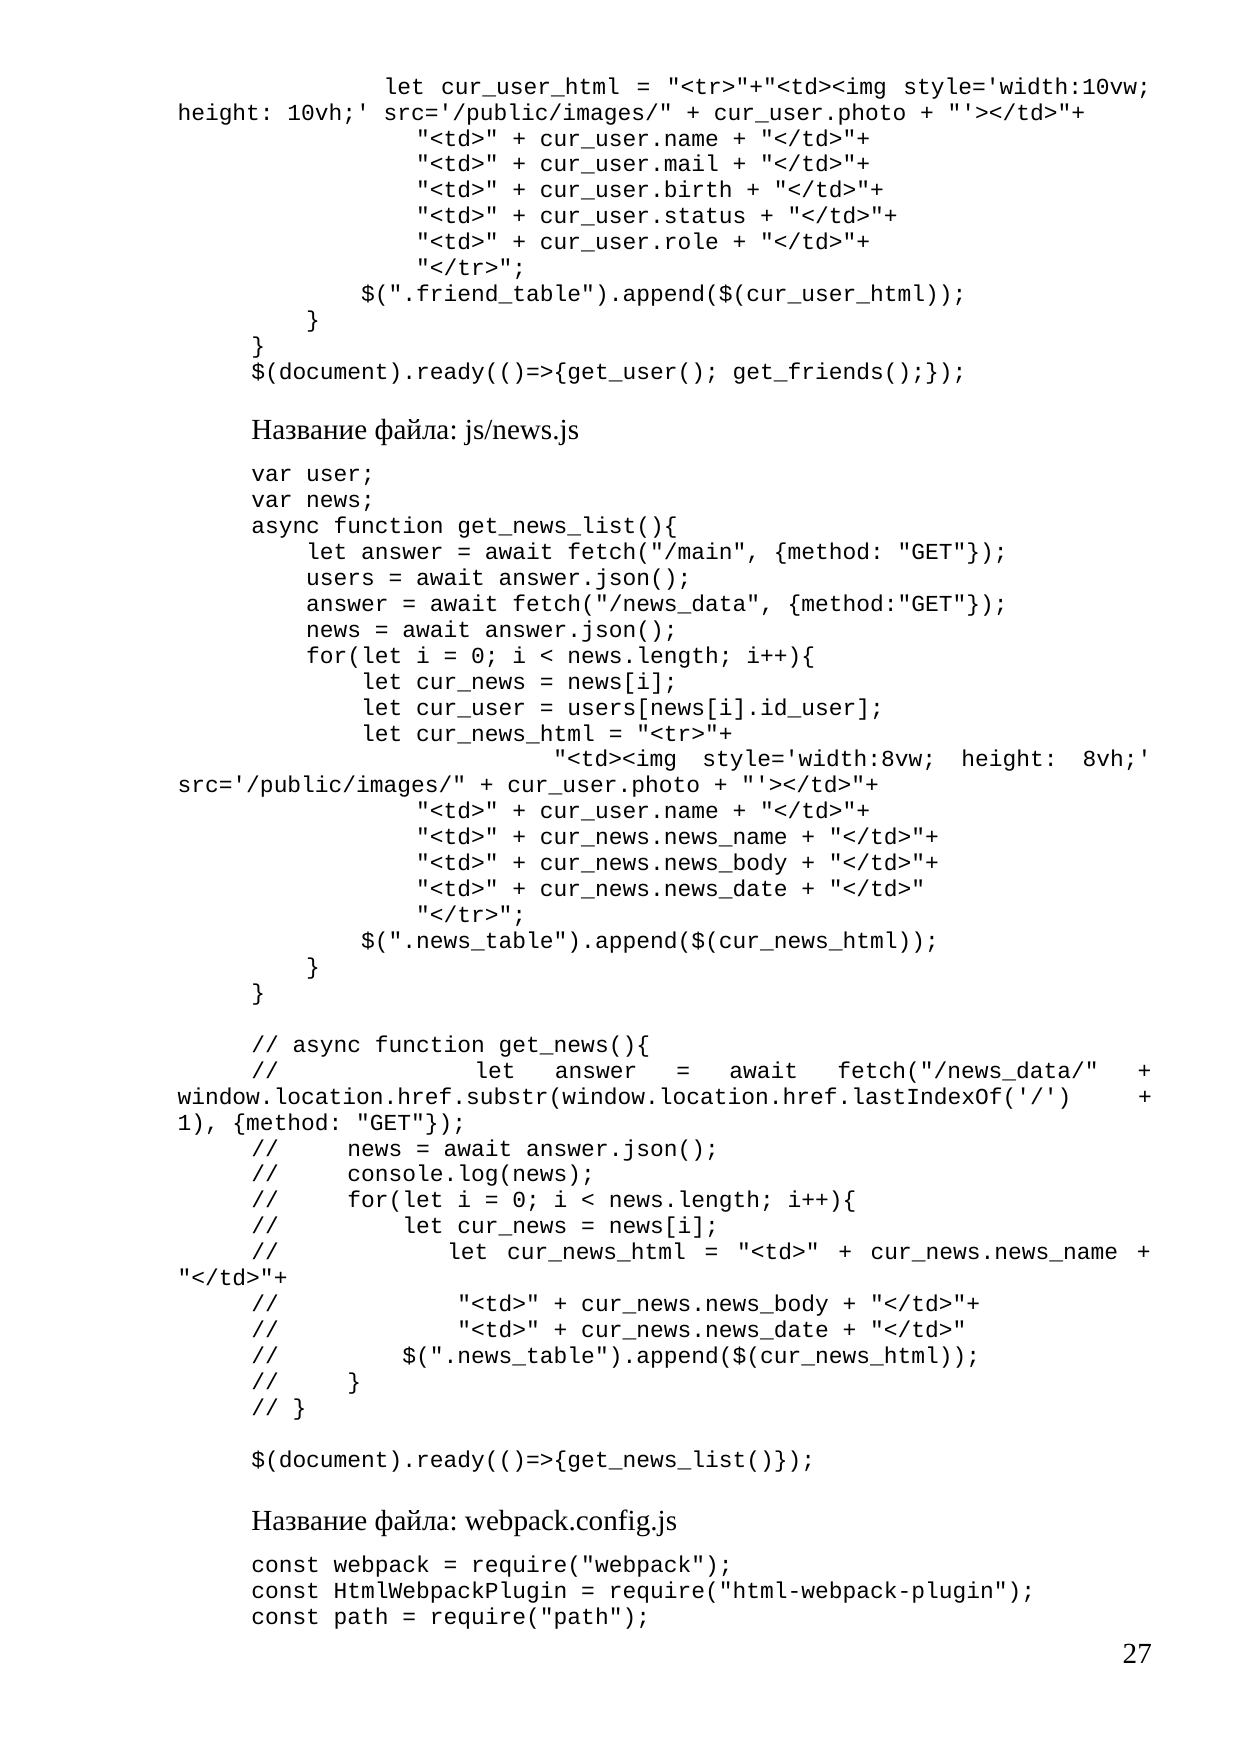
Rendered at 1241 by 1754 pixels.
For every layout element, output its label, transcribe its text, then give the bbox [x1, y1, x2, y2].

text for(let i = 0; i < news.length; i++){ [177, 644, 1152, 670]
text const path = require("path"); [177, 1605, 1152, 1631]
text // let cur_news = news[i]; [177, 1215, 1152, 1241]
text news = await answer.json(); [177, 618, 1152, 644]
text // news = await answer.json(); [177, 1137, 1152, 1163]
text "<td><img style='width:8vw; height: 8vh;' src='/public/images/" + cur_user.photo + "'></td>"+ [177, 748, 1152, 800]
text Название файла: js/news.js [177, 412, 1152, 446]
text } [177, 334, 1152, 360]
text $(".news_table").append($(cur_news_html)); [177, 929, 1152, 955]
text // let cur_news_html = "<td>" + cur_news.news_name + "</td>"+ [177, 1241, 1152, 1292]
text var user; [177, 462, 1152, 488]
text // async function get_news(){ [177, 1033, 1152, 1059]
text let cur_user_html = "<tr>"+"<td><img style='width:10vw; height: 10vh;' src='/public/images/" + cur_user.photo + "'></td>"+ [177, 75, 1152, 127]
text let cur_news = news[i]; [177, 670, 1152, 696]
text // "<td>" + cur_news.news_body + "</td>"+ [177, 1292, 1152, 1318]
text "<td>" + cur_user.mail + "</td>"+ [177, 153, 1152, 179]
text const webpack = require("webpack"); [177, 1553, 1152, 1579]
text let cur_news_html = "<tr>"+ [177, 722, 1152, 748]
text let cur_user = users[news[i].id_user]; [177, 696, 1152, 722]
text users = await answer.json(); [177, 566, 1152, 592]
text "<td>" + cur_user.role + "</td>"+ [177, 231, 1152, 257]
text answer = await fetch("/news_data", {method:"GET"}); [177, 592, 1152, 618]
text async function get_news_list(){ [177, 514, 1152, 540]
text var news; [177, 488, 1152, 514]
text // console.log(news); [177, 1163, 1152, 1189]
text "<td>" + cur_user.status + "</td>"+ [177, 205, 1152, 231]
text "</tr>"; [177, 903, 1152, 929]
text "<td>" + cur_news.news_body + "</td>"+ [177, 852, 1152, 877]
text // $(".news_table").append($(cur_news_html)); [177, 1344, 1152, 1370]
text $(document).ready(()=>{get_news_list()}); [177, 1448, 1152, 1474]
text } [177, 981, 1152, 1007]
text "<td>" + cur_user.birth + "</td>"+ [177, 179, 1152, 205]
text "<td>" + cur_user.name + "</td>"+ [177, 800, 1152, 826]
text "<td>" + cur_user.name + "</td>"+ [177, 127, 1152, 153]
text // let answer = await fetch("/news_data/" + window.location.href.substr(window.location.href.lastIndexOf('/') + 1), {method: "GET"}); [177, 1059, 1152, 1137]
text "<td>" + cur_news.news_name + "</td>"+ [177, 826, 1152, 852]
text // "<td>" + cur_news.news_date + "</td>" [177, 1318, 1152, 1344]
text } [177, 955, 1152, 981]
text // } [177, 1396, 1152, 1422]
text "<td>" + cur_news.news_date + "</td>" [177, 877, 1152, 903]
text "</tr>"; [177, 257, 1152, 282]
text $(".friend_table").append($(cur_user_html)); [177, 282, 1152, 308]
text // } [177, 1370, 1152, 1396]
text // for(let i = 0; i < news.length; i++){ [177, 1189, 1152, 1215]
text const HtmlWebpackPlugin = require("html-webpack-plugin"); [177, 1579, 1152, 1605]
text } [177, 308, 1152, 334]
text let answer = await fetch("/main", {method: "GET"}); [177, 540, 1152, 566]
text Название файла: webpack.config.js [177, 1503, 1152, 1536]
text $(document).ready(()=>{get_user(); get_friends();}); [177, 360, 1152, 386]
